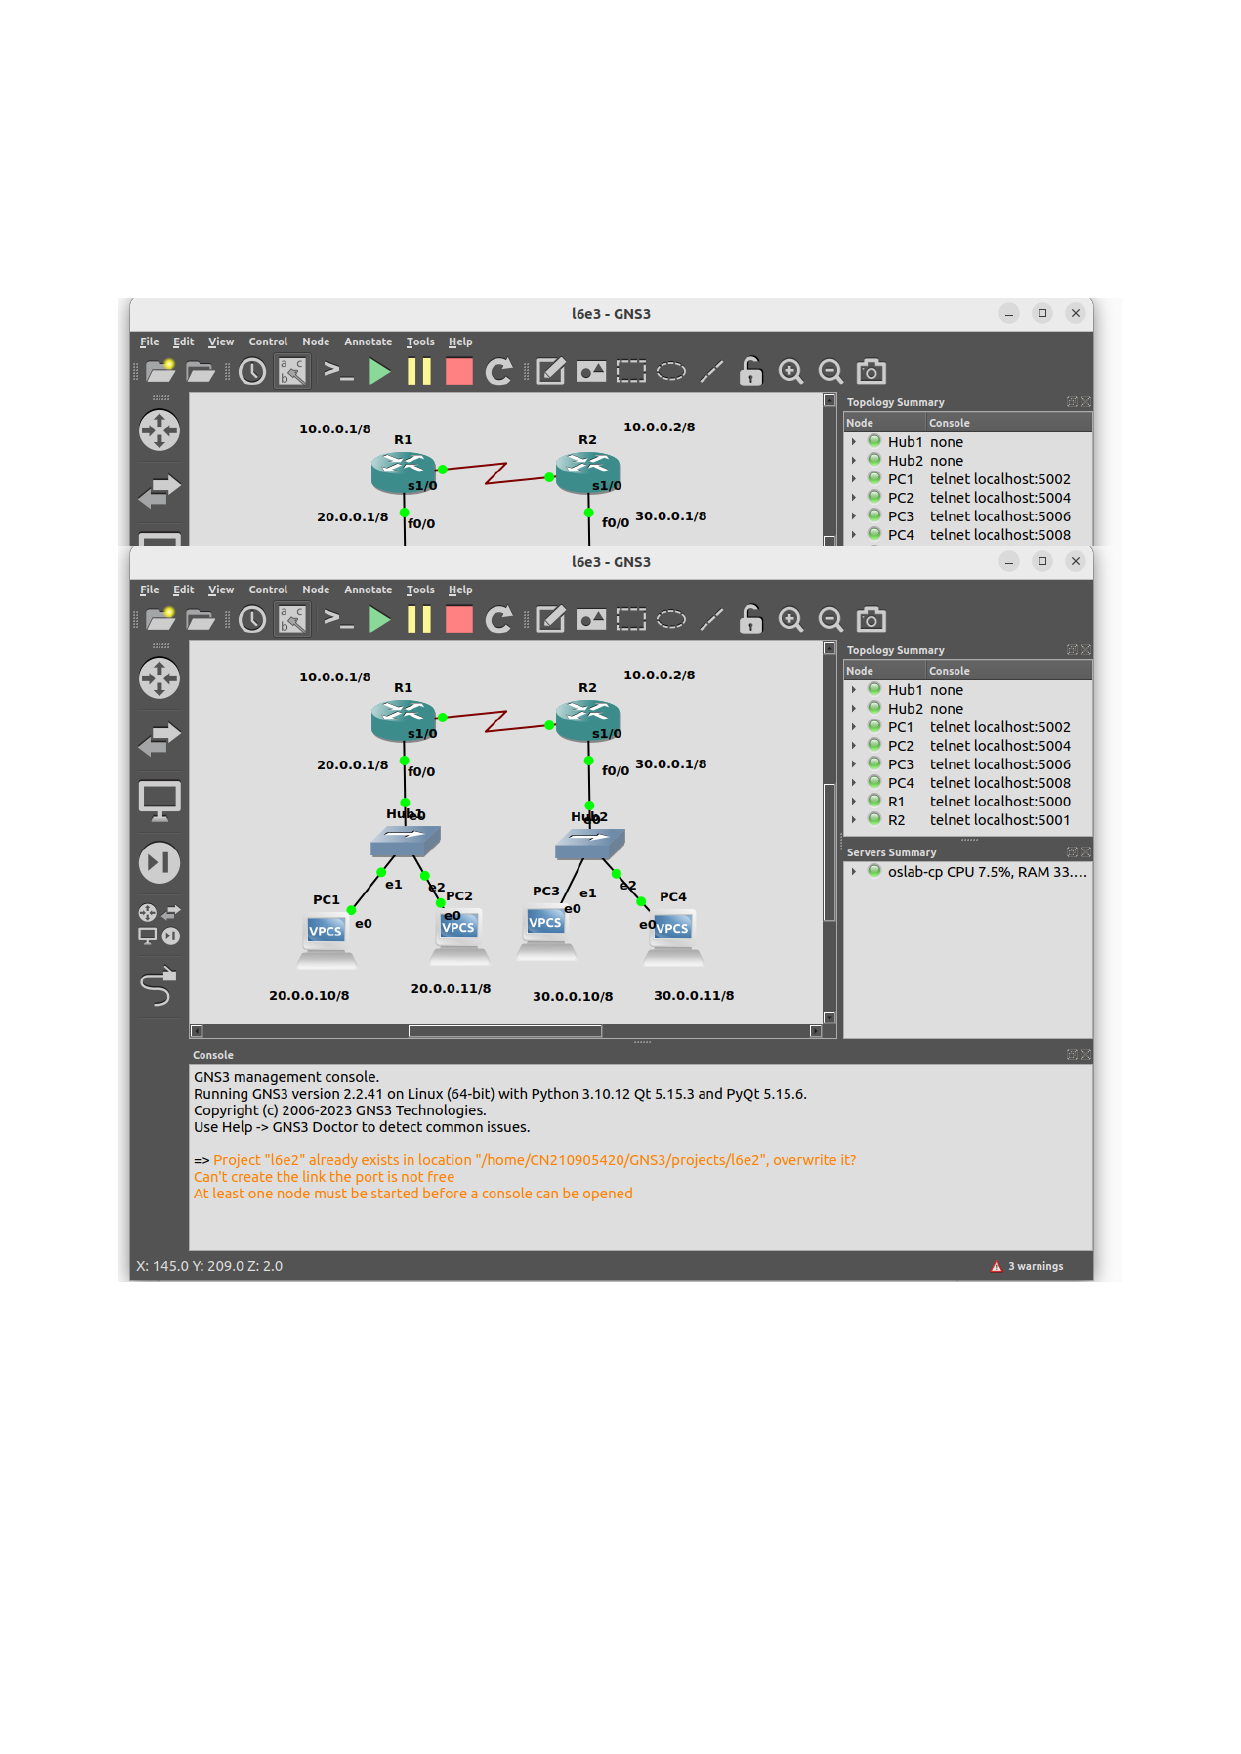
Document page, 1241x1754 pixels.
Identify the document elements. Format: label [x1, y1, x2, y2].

picture [118, 298, 1123, 1282]
